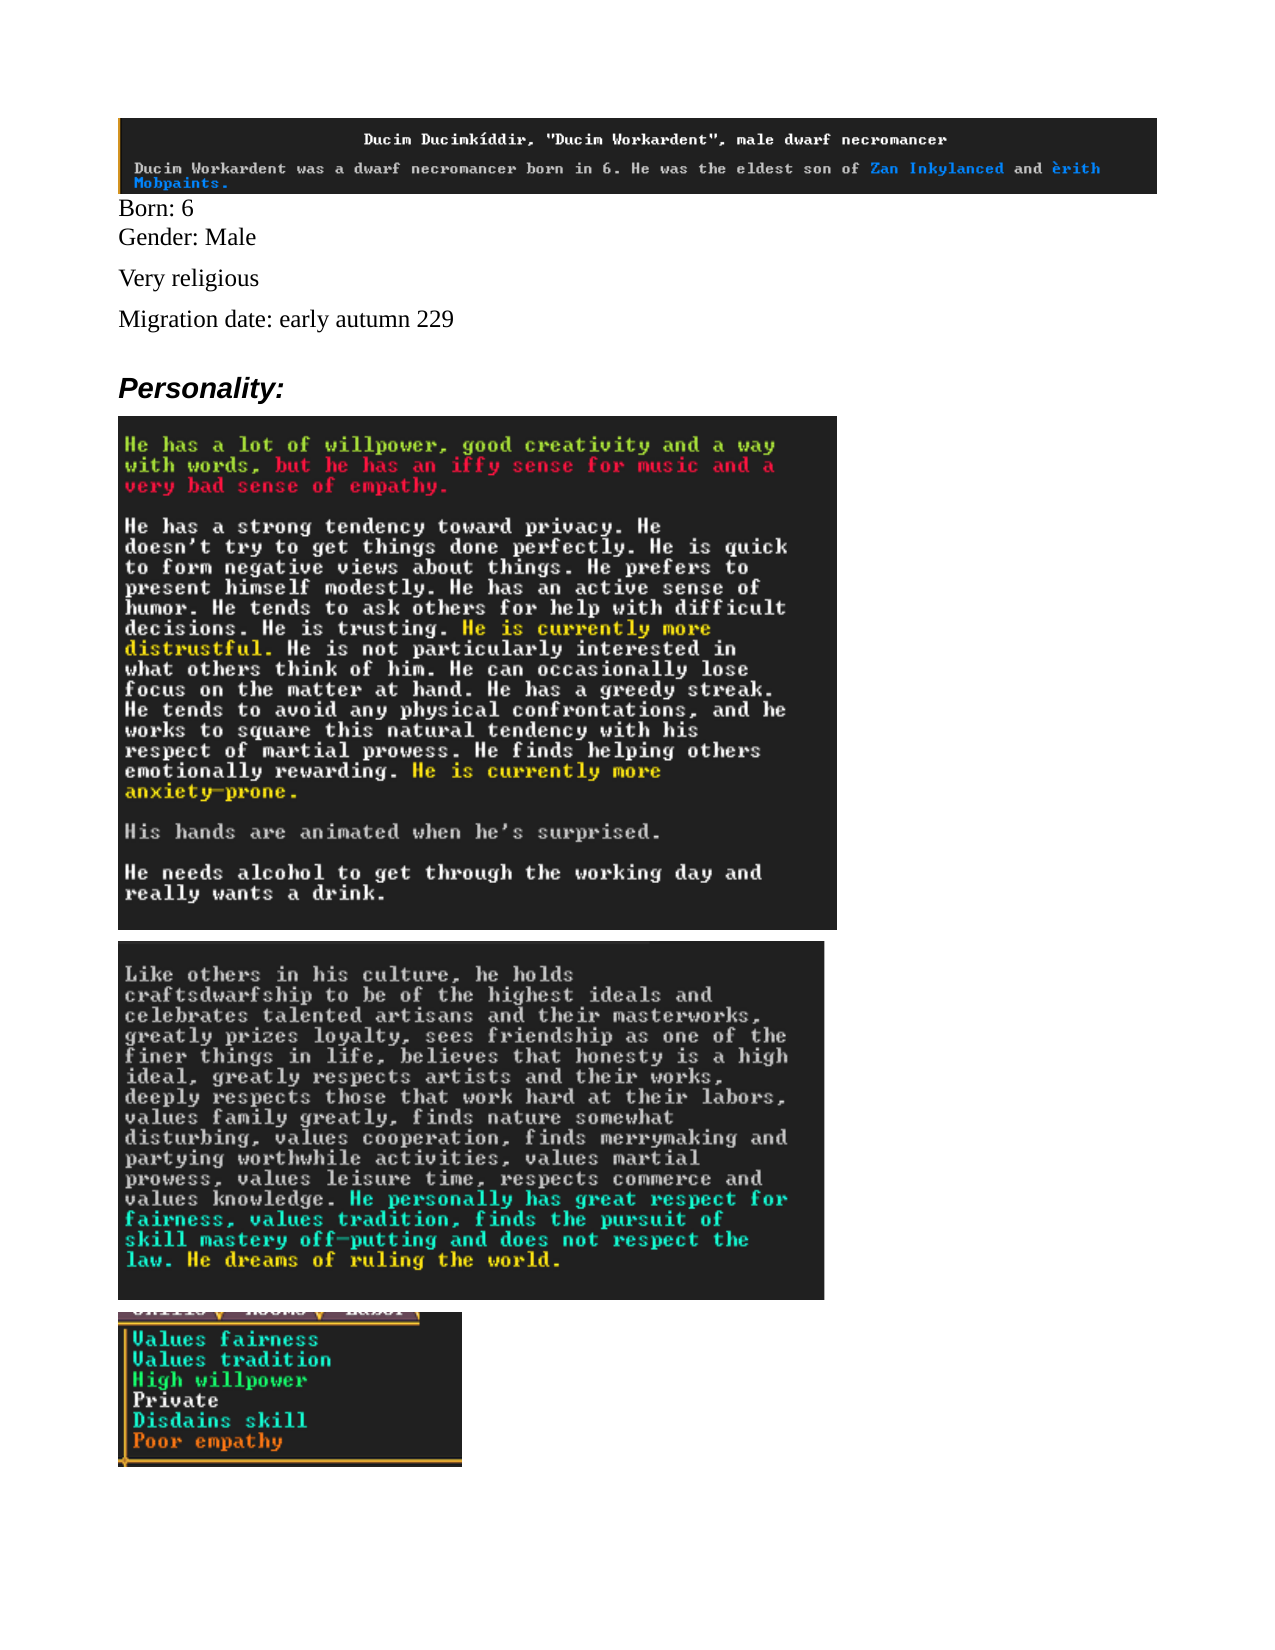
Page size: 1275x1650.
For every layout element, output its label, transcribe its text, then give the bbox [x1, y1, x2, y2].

picture [118, 118, 1157, 194]
picture [118, 416, 837, 930]
picture [118, 1312, 462, 1467]
text Born: 6 [118, 194, 1157, 222]
text Migration date: early autumn 229 [118, 304, 1157, 333]
text Gender: Male [118, 222, 1157, 251]
text Very religious [118, 263, 1157, 292]
subtitle Personality: [118, 371, 1157, 404]
picture [118, 941, 825, 1300]
